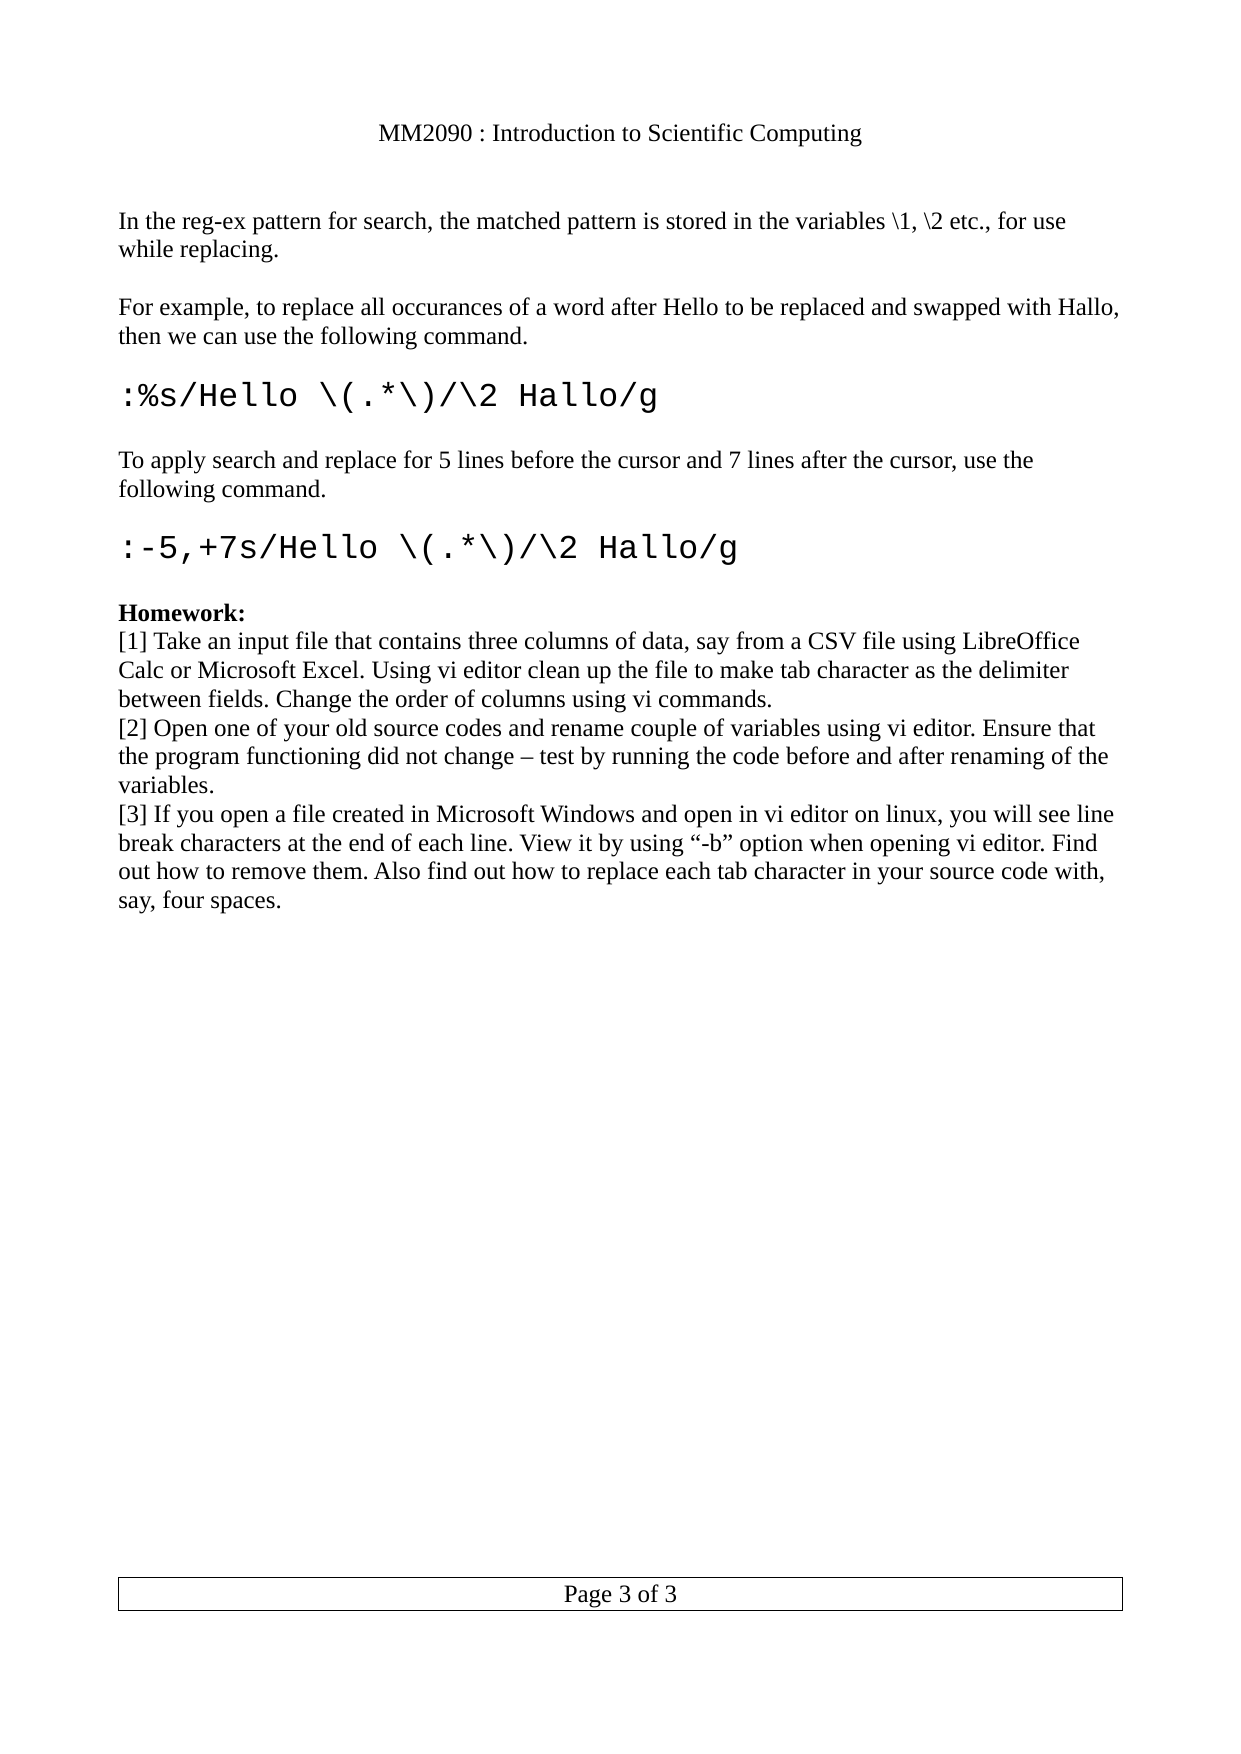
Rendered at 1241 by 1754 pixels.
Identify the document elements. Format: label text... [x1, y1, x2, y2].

text [3] If you open a file created in Microsoft Windows and open in vi editor on linux, you will see line break characters at the end of each line. View it by using “-b” option when opening vi editor. Find out how to remove them. Also find out how to replace each tab character in your source code with, say, four spaces. [118, 799, 1122, 914]
text :%s/Hello \(.*\)/\2 Hallo/g [118, 378, 1122, 416]
text [1] Take an input file that contains three columns of data, say from a CSV file using LibreOffice Calc or Microsoft Excel. Using vi editor clean up the file to make tab character as the delimiter between fields. Change the order of columns using vi commands. [118, 626, 1122, 713]
text In the reg-ex pattern for search, the matched pattern is stored in the variables \1, \2 etc., for use while replacing. [118, 206, 1122, 263]
text To apply search and replace for 5 lines before the cursor and 7 lines after the cursor, use the following command. [118, 445, 1122, 502]
text [2] Open one of your old source codes and rename couple of variables using vi editor. Ensure that the program functioning did not change – test by running the code before and after renaming of the variables. [118, 713, 1122, 799]
text Homework: [118, 598, 1122, 626]
text For example, to replace all occurances of a word after Hello to be replaced and swapped with Hallo, then we can use the following command. [118, 292, 1122, 349]
text :-5,+7s/Hello \(.*\)/\2 Hallo/g [118, 531, 1122, 569]
